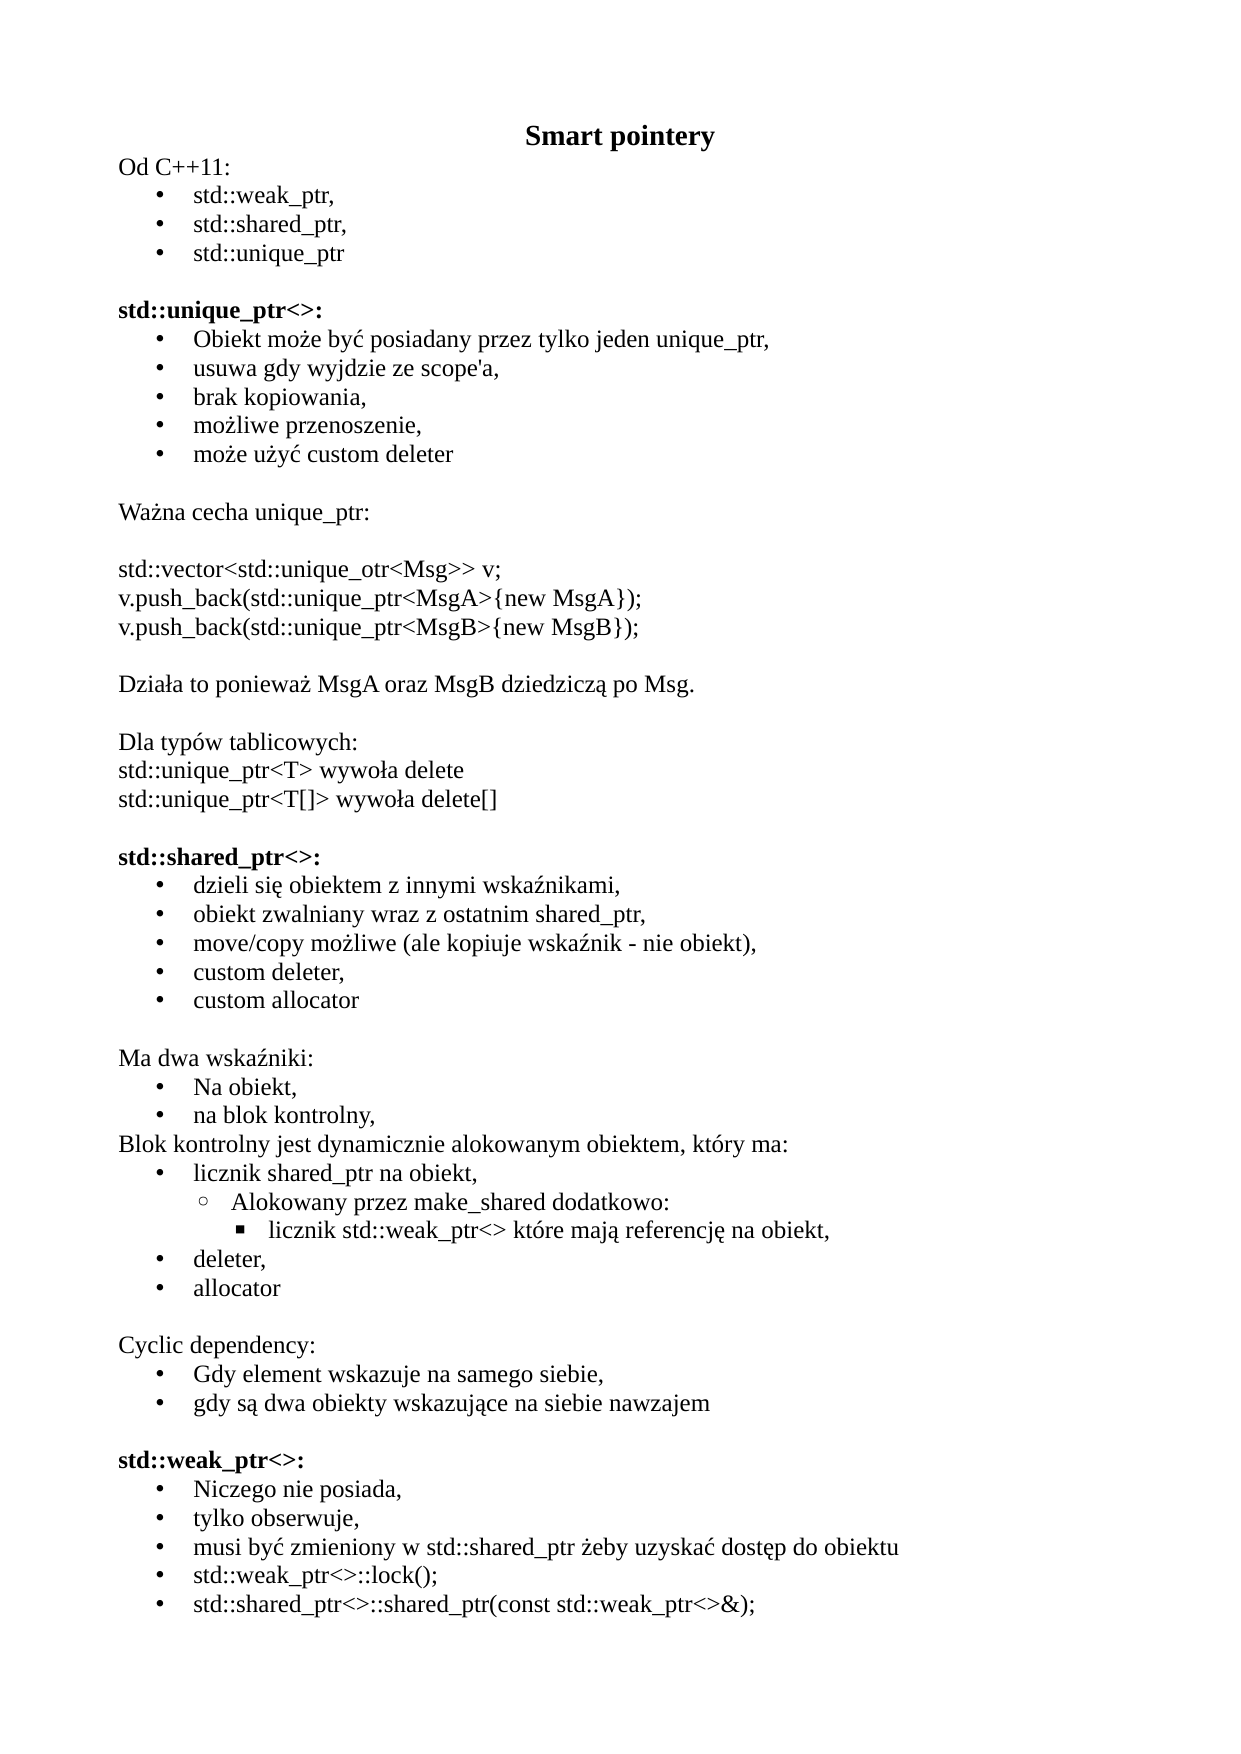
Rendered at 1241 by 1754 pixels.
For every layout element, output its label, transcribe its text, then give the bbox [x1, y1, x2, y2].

text Smart pointery [118, 118, 1122, 152]
list Na obiekt, [156, 1072, 1122, 1100]
list deleter, [156, 1244, 1122, 1273]
text Od C++11: [118, 152, 1122, 180]
text std::unique_ptr<T> wywoła delete [118, 755, 1122, 784]
list Alokowany przez make_shared dodatkowo: [193, 1187, 1122, 1215]
text v.push_back(std::unique_ptr<MsgB>{new MsgB}); [118, 612, 1122, 640]
text Cyclic dependency: [118, 1330, 1122, 1359]
list move/copy możliwe (ale kopiuje wskaźnik - nie obiekt), [156, 928, 1122, 957]
list std::weak_ptr<>::lock(); [156, 1560, 1122, 1589]
list usuwa gdy wyjdzie ze scope'a, [156, 353, 1122, 382]
list custom allocator [156, 985, 1122, 1014]
text std::unique_ptr<T[]> wywoła delete[] [118, 784, 1122, 813]
list dzieli się obiektem z innymi wskaźnikami, [156, 870, 1122, 899]
text std::unique_ptr<>: [118, 295, 1122, 324]
list custom deleter, [156, 957, 1122, 985]
list std::weak_ptr, [156, 180, 1122, 209]
text std::shared_ptr<>: [118, 842, 1122, 870]
list na blok kontrolny, [156, 1100, 1122, 1129]
text std::vector<std::unique_otr<Msg>> v; [118, 554, 1122, 583]
list obiekt zwalniany wraz z ostatnim shared_ptr, [156, 899, 1122, 928]
list brak kopiowania, [156, 382, 1122, 410]
list może użyć custom deleter [156, 439, 1122, 468]
list tylko obserwuje, [156, 1503, 1122, 1532]
list Gdy element wskazuje na samego siebie, [156, 1359, 1122, 1388]
list Niczego nie posiada, [156, 1474, 1122, 1503]
list licznik shared_ptr na obiekt, [156, 1158, 1122, 1187]
list gdy są dwa obiekty wskazujące na siebie nawzajem [156, 1388, 1122, 1417]
list std::shared_ptr, [156, 209, 1122, 238]
text Działa to ponieważ MsgA oraz MsgB dziedziczą po Msg. [118, 669, 1122, 698]
list allocator [156, 1273, 1122, 1302]
text Dla typów tablicowych: [118, 727, 1122, 755]
list licznik std::weak_ptr<> które mają referencję na obiekt, [231, 1215, 1122, 1244]
text Ważna cecha unique_ptr: [118, 497, 1122, 525]
text std::weak_ptr<>: [118, 1445, 1122, 1474]
list możliwe przenoszenie, [156, 410, 1122, 439]
list std::unique_ptr [156, 238, 1122, 267]
list Obiekt może być posiadany przez tylko jeden unique_ptr, [156, 324, 1122, 353]
list std::shared_ptr<>::shared_ptr(const std::weak_ptr<>&); [156, 1589, 1122, 1618]
list musi być zmieniony w std::shared_ptr żeby uzyskać dostęp do obiektu [156, 1532, 1122, 1560]
text Blok kontrolny jest dynamicznie alokowanym obiektem, który ma: [118, 1129, 1122, 1158]
text Ma dwa wskaźniki: [118, 1043, 1122, 1072]
text v.push_back(std::unique_ptr<MsgA>{new MsgA}); [118, 583, 1122, 612]
